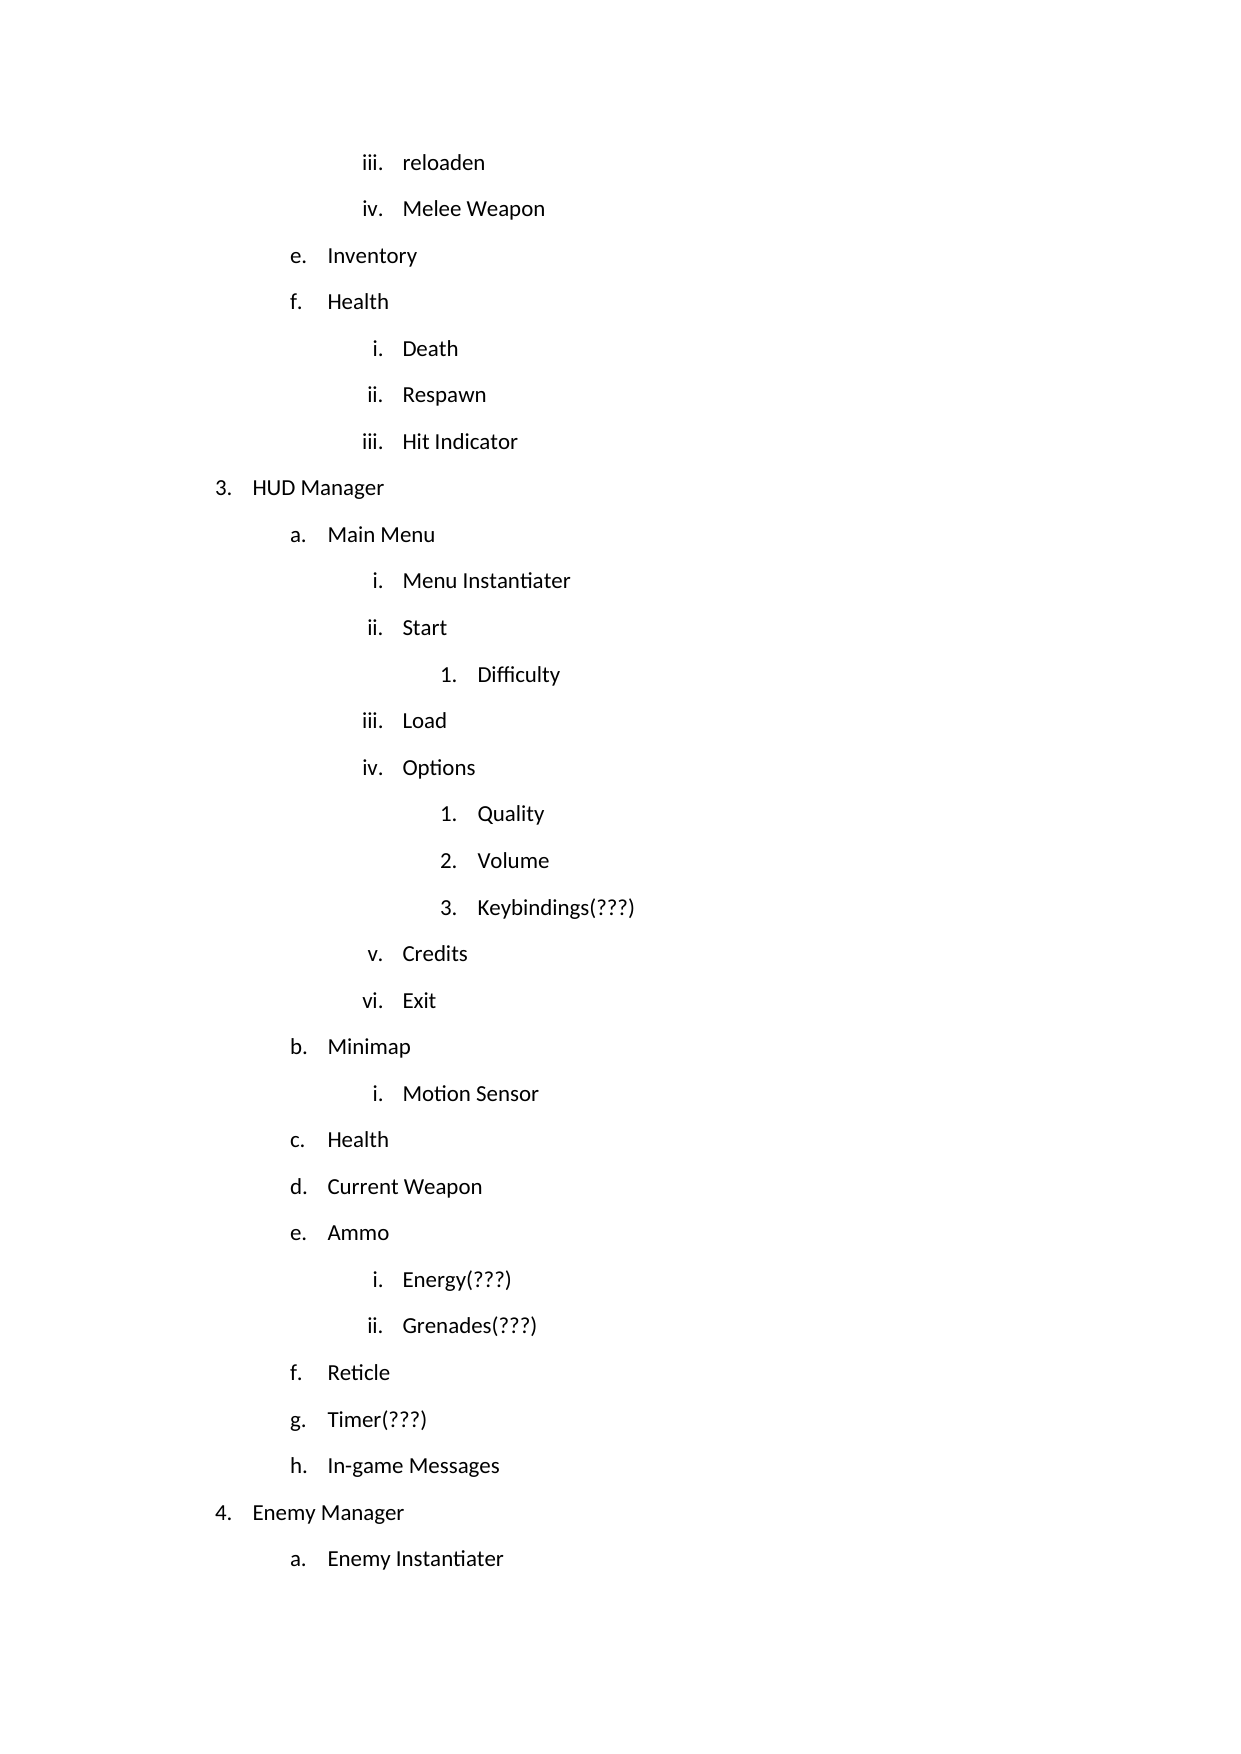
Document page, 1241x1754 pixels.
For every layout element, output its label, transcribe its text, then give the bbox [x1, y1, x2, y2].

list Energy(???) [383, 1265, 1063, 1293]
list Main Menu [290, 520, 1063, 548]
list Exit [383, 986, 1063, 1014]
list Enemy Instantiater [290, 1544, 1063, 1572]
list Health [290, 287, 1063, 315]
list In-game Messages [290, 1451, 1063, 1479]
list Ammo [290, 1218, 1063, 1247]
list Hit Indicator [383, 427, 1063, 455]
list Difficulty [440, 660, 1063, 688]
list Keybindings(???) [440, 893, 1063, 921]
list Current Weapon [290, 1172, 1063, 1200]
list Death [383, 334, 1063, 362]
list Enemy Manager [215, 1498, 1063, 1526]
list Timer(???) [290, 1405, 1063, 1433]
list Volume [440, 846, 1063, 874]
list Respawn [383, 380, 1063, 408]
list Options [383, 753, 1063, 781]
list Menu Instantiater [383, 567, 1063, 595]
list Motion Sensor [383, 1079, 1063, 1107]
list Minimap [290, 1032, 1063, 1060]
list Load [383, 706, 1063, 734]
list Reticle [290, 1358, 1063, 1386]
list Melee Weapon [383, 194, 1063, 222]
list Grenades(???) [383, 1312, 1063, 1340]
list Credits [383, 939, 1063, 967]
list Start [383, 613, 1063, 641]
list Health [290, 1125, 1063, 1153]
list Quality [440, 799, 1063, 827]
list HUD Manager [215, 473, 1063, 502]
list reloaden [383, 148, 1063, 176]
list Inventory [290, 241, 1063, 269]
